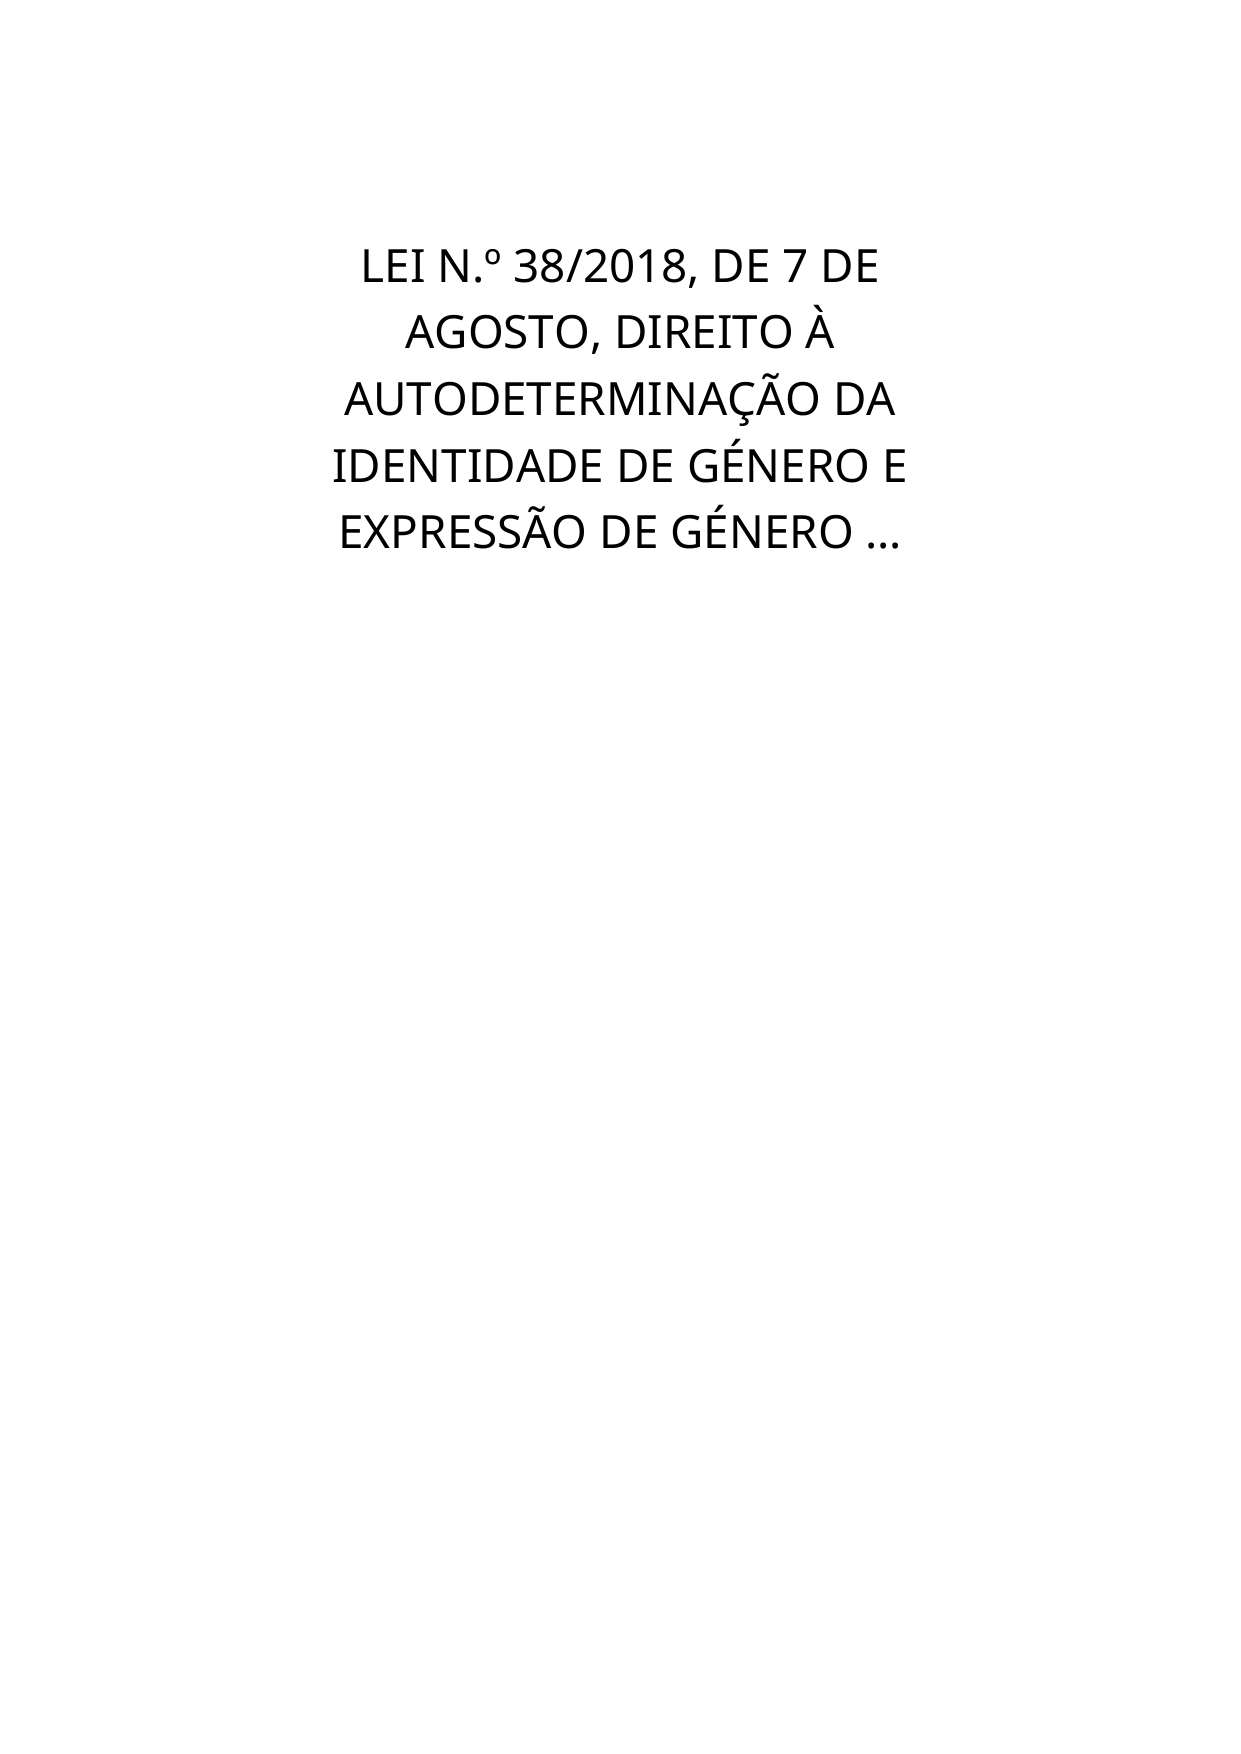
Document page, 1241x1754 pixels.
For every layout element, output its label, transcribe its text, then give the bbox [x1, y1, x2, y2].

text LEI N.º 38/2018, DE 7 DE AGOSTO, DIREITO À AUTODETERMINAÇÃO DA IDENTIDADE DE GÉNERO E EXPRESSÃO DE GÉNERO … [300, 233, 940, 562]
